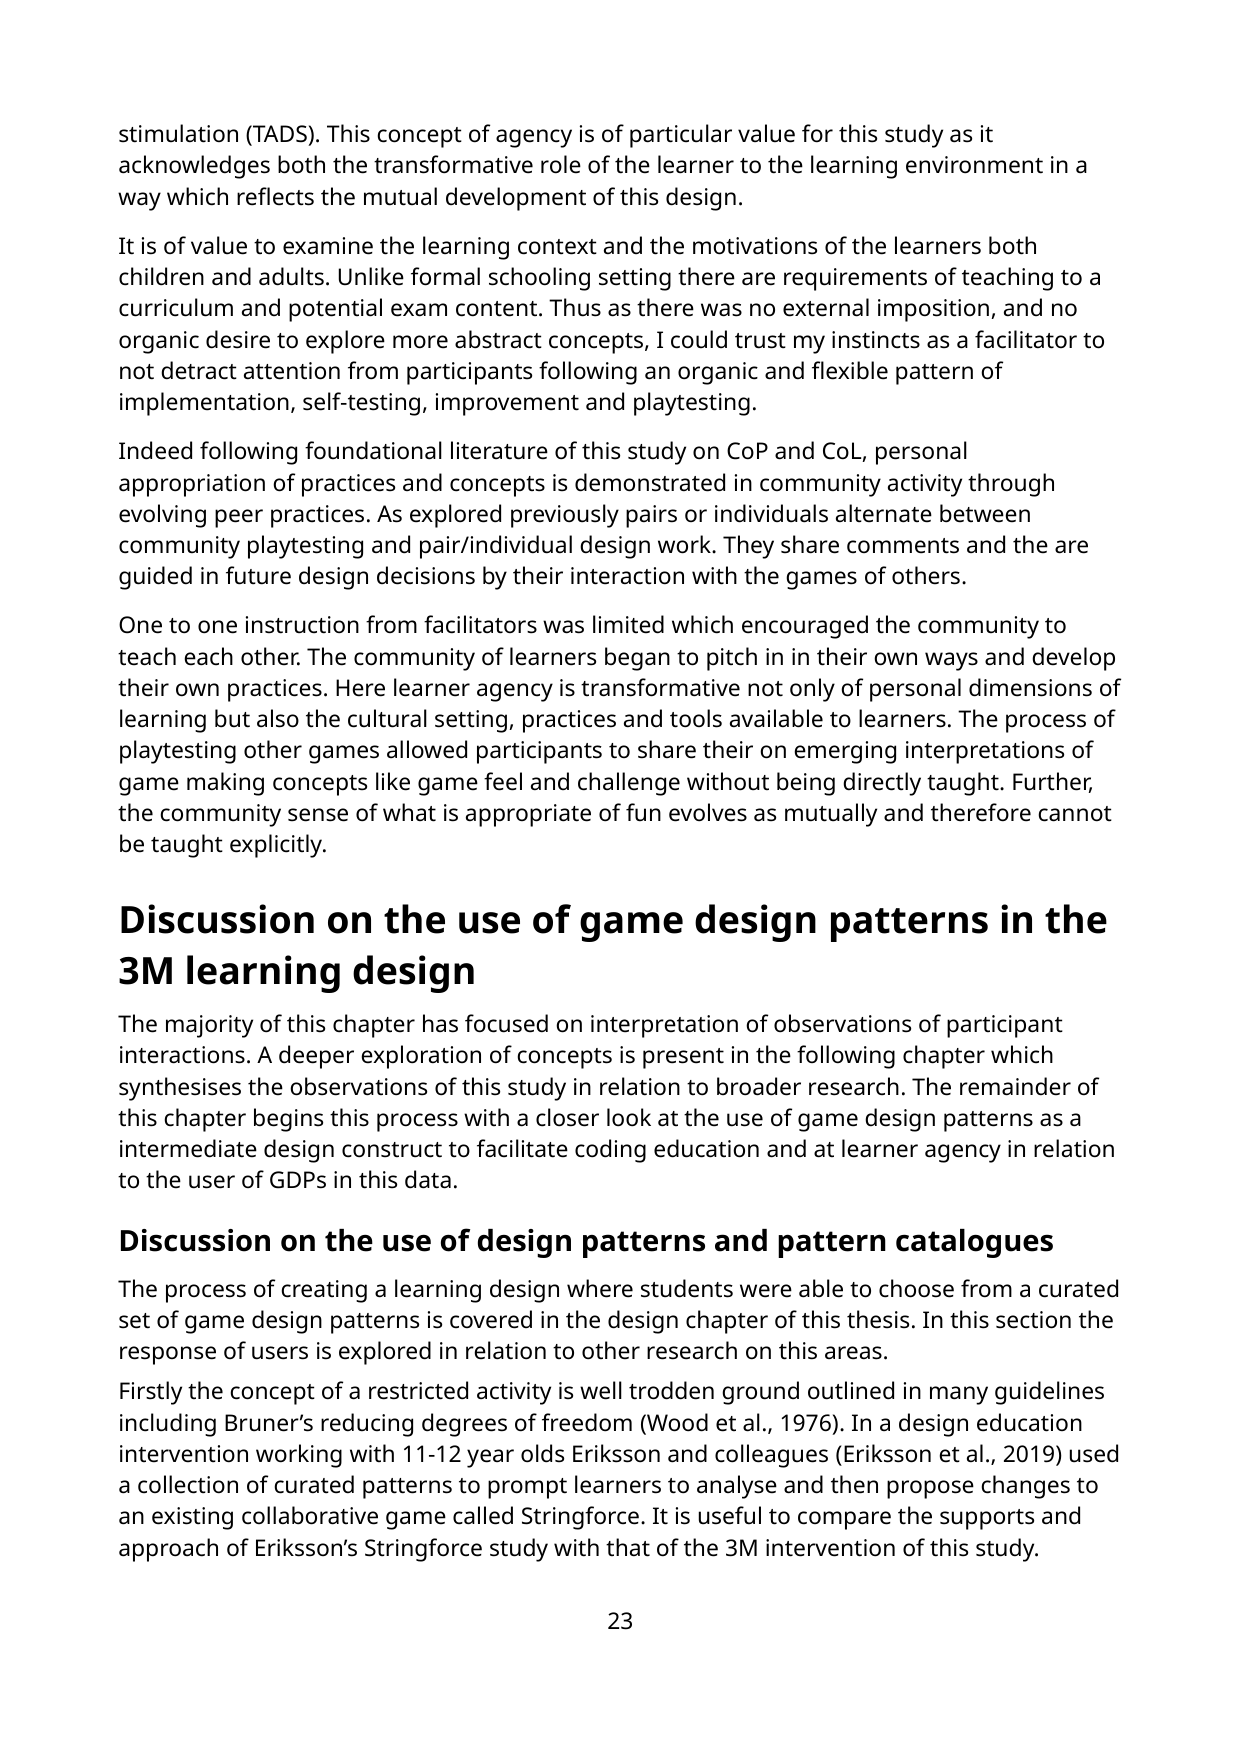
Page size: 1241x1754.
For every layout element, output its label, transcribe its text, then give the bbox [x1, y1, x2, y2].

text It is of value to examine the learning context and the motivations of the learners both children and adults. Unlike formal schooling setting there are requirements of teaching to a curriculum and potential exam content. Thus as there was no external imposition, and no organic desire to explore more abstract concepts, I could trust my instincts as a facilitator to not detract attention from participants following an organic and flexible pattern of implementation, self-testing, improvement and playtesting. [118, 230, 1122, 417]
text Firstly the concept of a restricted activity is well trodden ground outlined in many guidelines including Bruner’s reducing degrees of freedom (Wood et al., 1976). In a design education intervention working with 11-12 year olds Eriksson and colleagues (Eriksson et al., 2019) used a collection of curated patterns to prompt learners to analyse and then propose changes to an existing collaborative game called Stringforce. It is useful to compare the supports and approach of Eriksson’s Stringforce study with that of the 3M intervention of this study. [118, 1375, 1122, 1563]
text The majority of this chapter has focused on interpretation of observations of participant interactions. A deeper exploration of concepts is present in the following chapter which synthesises the observations of this study in relation to broader research. The remainder of this chapter begins this process with a closer look at the use of game design patterns as a intermediate design construct to facilitate coding education and at learner agency in relation to the user of GDPs in this data. [118, 1008, 1122, 1195]
subtitle Discussion on the use of game design patterns in the 3M learning design [118, 893, 1122, 995]
text One to one instruction from facilitators was limited which encouraged the community to teach each other. The community of learners began to pitch in in their own ways and develop their own practices. Here learner agency is transformative not only of personal dimensions of learning but also the cultural setting, practices and tools available to learners. The process of playtesting other games allowed participants to share their on emerging interpretations of game making concepts like game feel and challenge without being directly taught. Further, the community sense of what is appropriate of fun evolves as mutually and therefore cannot be taught explicitly. [118, 609, 1122, 859]
text stimulation (TADS). This concept of agency is of particular value for this study as it acknowledges both the transformative role of the learner to the learning environment in a way which reflects the mutual development of this design. [118, 118, 1122, 212]
text Indeed following foundational literature of this study on CoP and CoL, personal appropriation of practices and concepts is demonstrated in community activity through evolving peer practices. As explored previously pairs or individuals alternate between community playtesting and pair/individual design work. They share comments and the are guided in future design decisions by their interaction with the games of others. [118, 435, 1122, 591]
subtitle Discussion on the use of design patterns and pattern catalogues [118, 1220, 1122, 1260]
text The process of creating a learning design where students were able to choose from a curated set of game design patterns is covered in the design chapter of this thesis. In this section the response of users is explored in relation to other research on this areas. [118, 1273, 1122, 1366]
